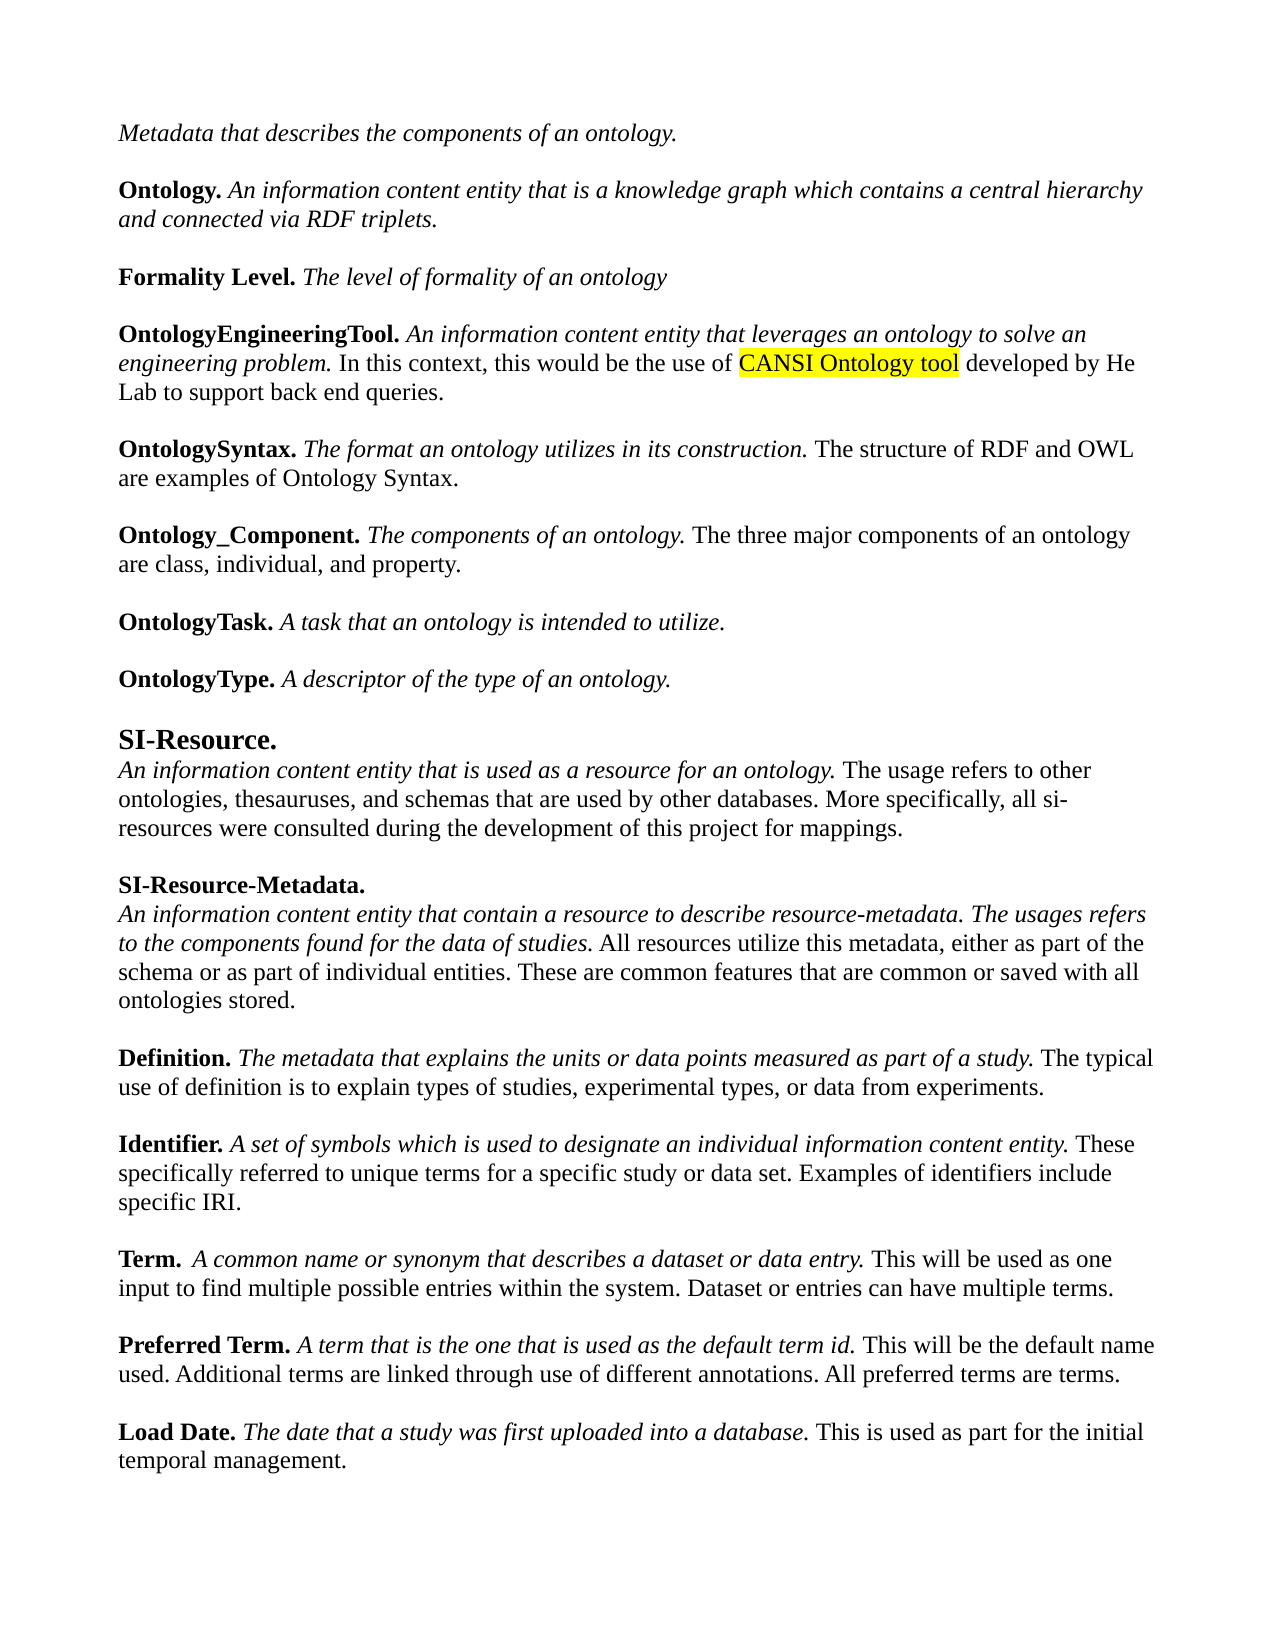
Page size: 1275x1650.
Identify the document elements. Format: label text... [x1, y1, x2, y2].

text are examples of Ontology Syntax. [118, 463, 1157, 492]
text Ontology_Component. The components of an ontology. The three major components of an ontology are class, individual, and property. [118, 521, 1157, 578]
text Preferred Term. A term that is the one that is used as the default term id. This will be the default name used. Additional terms are linked through use of different annotations. All preferred terms are terms. [118, 1330, 1157, 1388]
text Load Date. The date that a study was first uploaded into a database. This is used as part for the initial temporal management. [118, 1417, 1157, 1474]
text An information content entity that is used as a resource for an ontology. The usage refers to other ontologies, thesauruses, and schemas that are used by other databases. More specifically, all si-resources were consulted during the development of this project for mappings. [118, 755, 1157, 842]
text OntologySyntax. The format an ontology utilizes in its construction. The structure of RDF and OWL [118, 434, 1157, 463]
text Ontology. An information content entity that is a knowledge graph which contains a central hierarchy and connected via RDF triplets. [118, 176, 1157, 233]
text Definition. The metadata that explains the units or data points measured as part of a study. The typical use of definition is to explain types of studies, experimental types, or data from experiments. [118, 1043, 1157, 1100]
text OntologyType. A descriptor of the type of an ontology. [118, 664, 1157, 693]
text Formality Level. The level of formality of an ontology [118, 262, 1157, 291]
text An information content entity that contain a resource to describe resource-metadata. The usages refers to the components found for the data of studies. All resources utilize this metadata, either as part of the schema or as part of individual entities. These are common features that are common or saved with all ontologies stored. [118, 899, 1157, 1014]
text Term. A common name or synonym that describes a dataset or data entry. This will be used as one input to find multiple possible entries within the system. Dataset or entries can have multiple terms. [118, 1244, 1157, 1302]
text Identifier. A set of symbols which is used to designate an individual information content entity. These specifically referred to unique terms for a specific study or data set. Examples of identifiers include specific IRI. [118, 1129, 1157, 1215]
text OntologyEngineeringTool. An information content entity that leverages an ontology to solve an engineering problem. In this context, this would be the use of CANSI Ontology tool developed by He Lab to support back end queries. [118, 319, 1157, 406]
text SI-Resource-Metadata. [118, 870, 1157, 899]
text Metadata that describes the components of an ontology. [118, 118, 1157, 147]
text SI-Resource. [118, 722, 1157, 755]
text OntologyTask. A task that an ontology is intended to utilize. [118, 607, 1157, 636]
